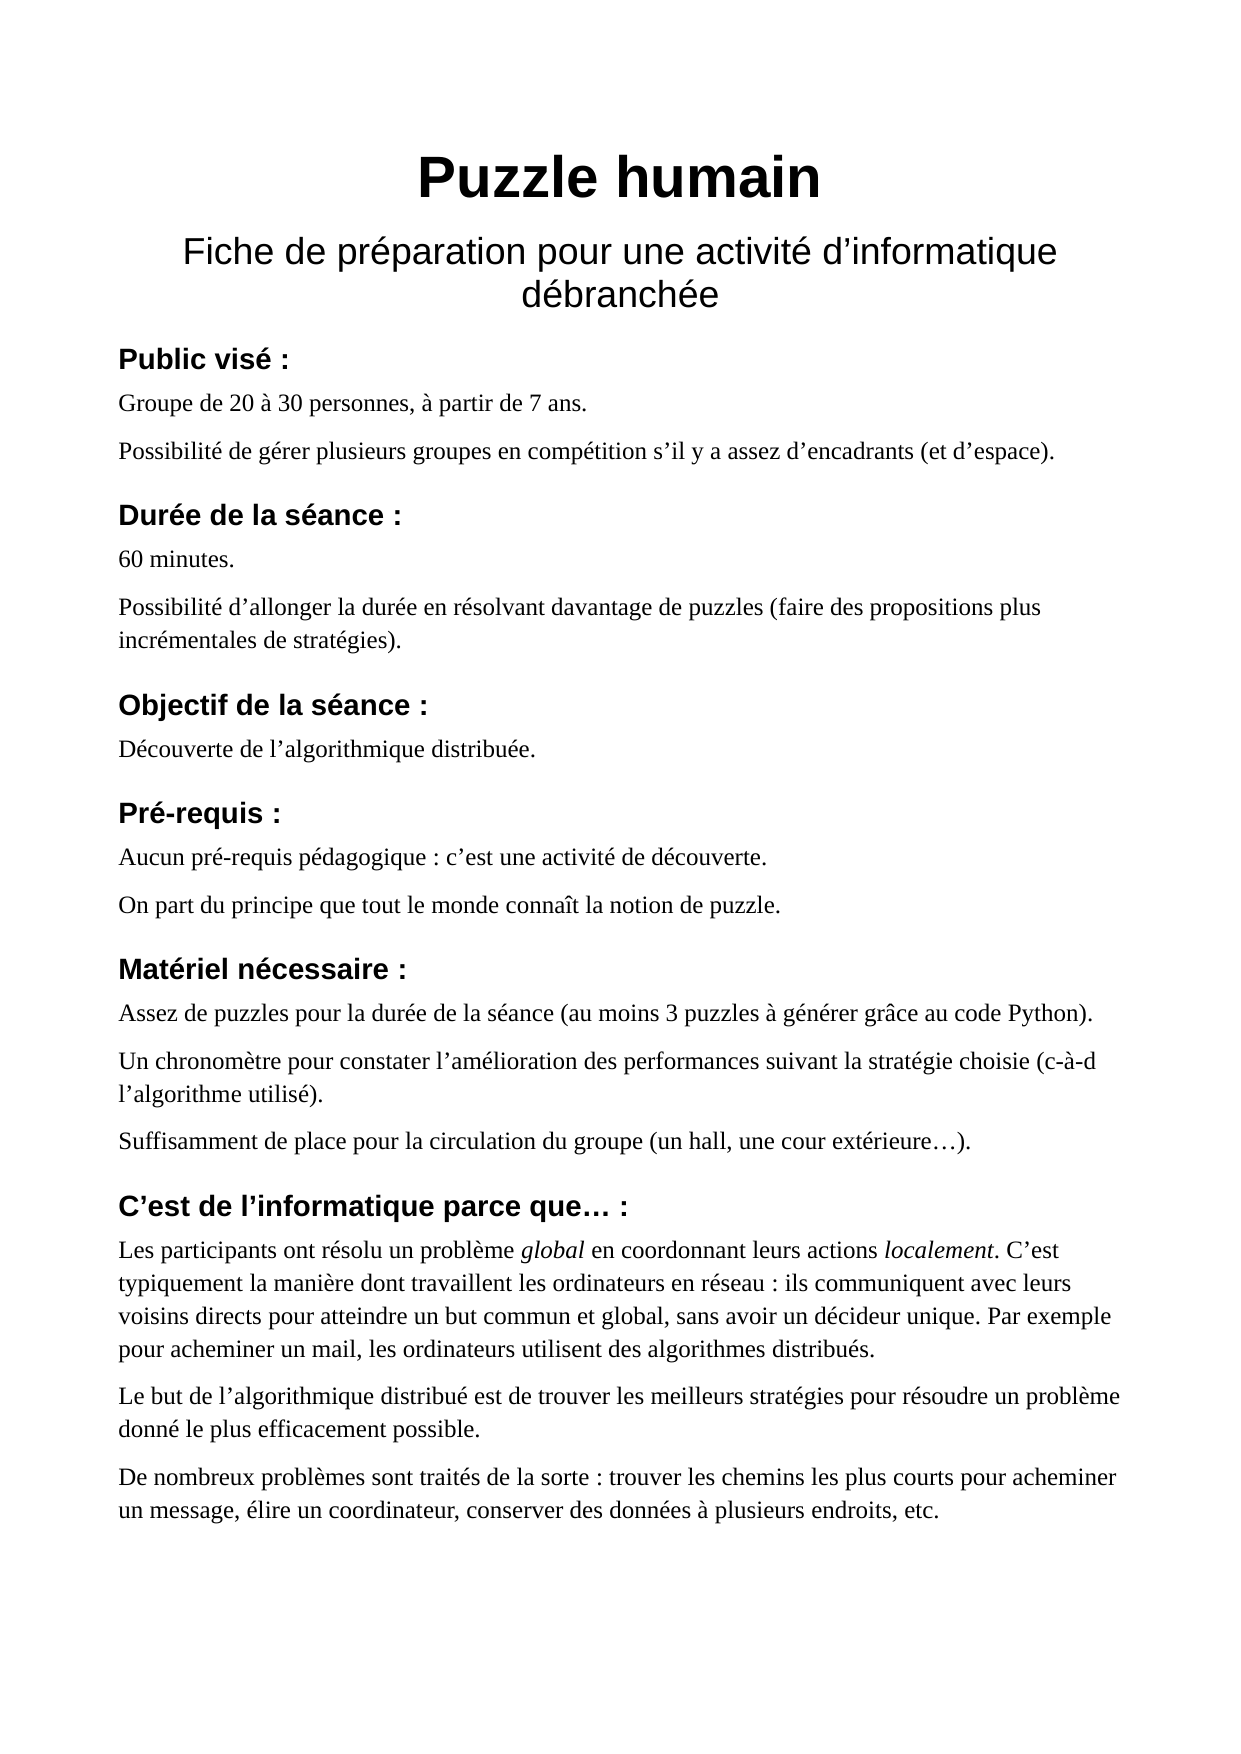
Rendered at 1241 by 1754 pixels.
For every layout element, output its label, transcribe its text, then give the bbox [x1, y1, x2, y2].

title Puzzle humain [118, 143, 1122, 210]
text Possibilité d’allonger la durée en résolvant davantage de puzzles (faire des propositions plus incrémentales de stratégies). [118, 592, 1122, 654]
text Découverte de l’algorithmique distribuée. [118, 734, 1122, 762]
text 60 minutes. [118, 544, 1122, 573]
text Le but de l’algorithmique distribué est de trouver les meilleurs stratégies pour résoudre un problème donné le plus efficacement possible. [118, 1381, 1122, 1443]
text De nombreux problèmes sont traités de la sorte : trouver les chemins les plus courts pour acheminer un message, élire un coordinateur, conserver des données à plusieurs endroits, etc. [118, 1462, 1122, 1524]
subtitle Matériel nécessaire : [118, 952, 1122, 986]
subtitle Pré-requis : [118, 796, 1122, 829]
text On part du principe que tout le monde connaît la notion de puzzle. [118, 890, 1122, 918]
subtitle Fiche de préparation pour une activité d’informatique débranchée [118, 229, 1122, 315]
subtitle Objectif de la séance : [118, 687, 1122, 721]
text Aucun pré-requis pédagogique : c’est une activité de découverte. [118, 842, 1122, 871]
subtitle Public visé : [118, 342, 1122, 376]
text Suffisamment de place pour la circulation du groupe (un hall, une cour extérieure…). [118, 1126, 1122, 1155]
text Assez de puzzles pour la durée de la séance (au moins 3 puzzles à générer grâce au code Python). [118, 998, 1122, 1027]
subtitle Durée de la séance : [118, 498, 1122, 532]
text Groupe de 20 à 30 personnes, à partir de 7 ans. [118, 388, 1122, 417]
text Un chronomètre pour constater l’amélioration des performances suivant la stratégie choisie (c-à-d l’algorithme utilisé). [118, 1046, 1122, 1107]
subtitle C’est de l’informatique parce que… : [118, 1188, 1122, 1222]
text Les participants ont résolu un problème global en coordonnant leurs actions localement. C’est typiquement la manière dont travaillent les ordinateurs en réseau : ils communiquent avec leurs voisins directs pour atteindre un but commun et global, sans avoir un décideur unique. Par exemple pour acheminer un mail, les ordinateurs utilisent des algorithmes distribués. [118, 1235, 1122, 1363]
text Possibilité de gérer plusieurs groupes en compétition s’il y a assez d’encadrants (et d’espace). [118, 436, 1122, 465]
